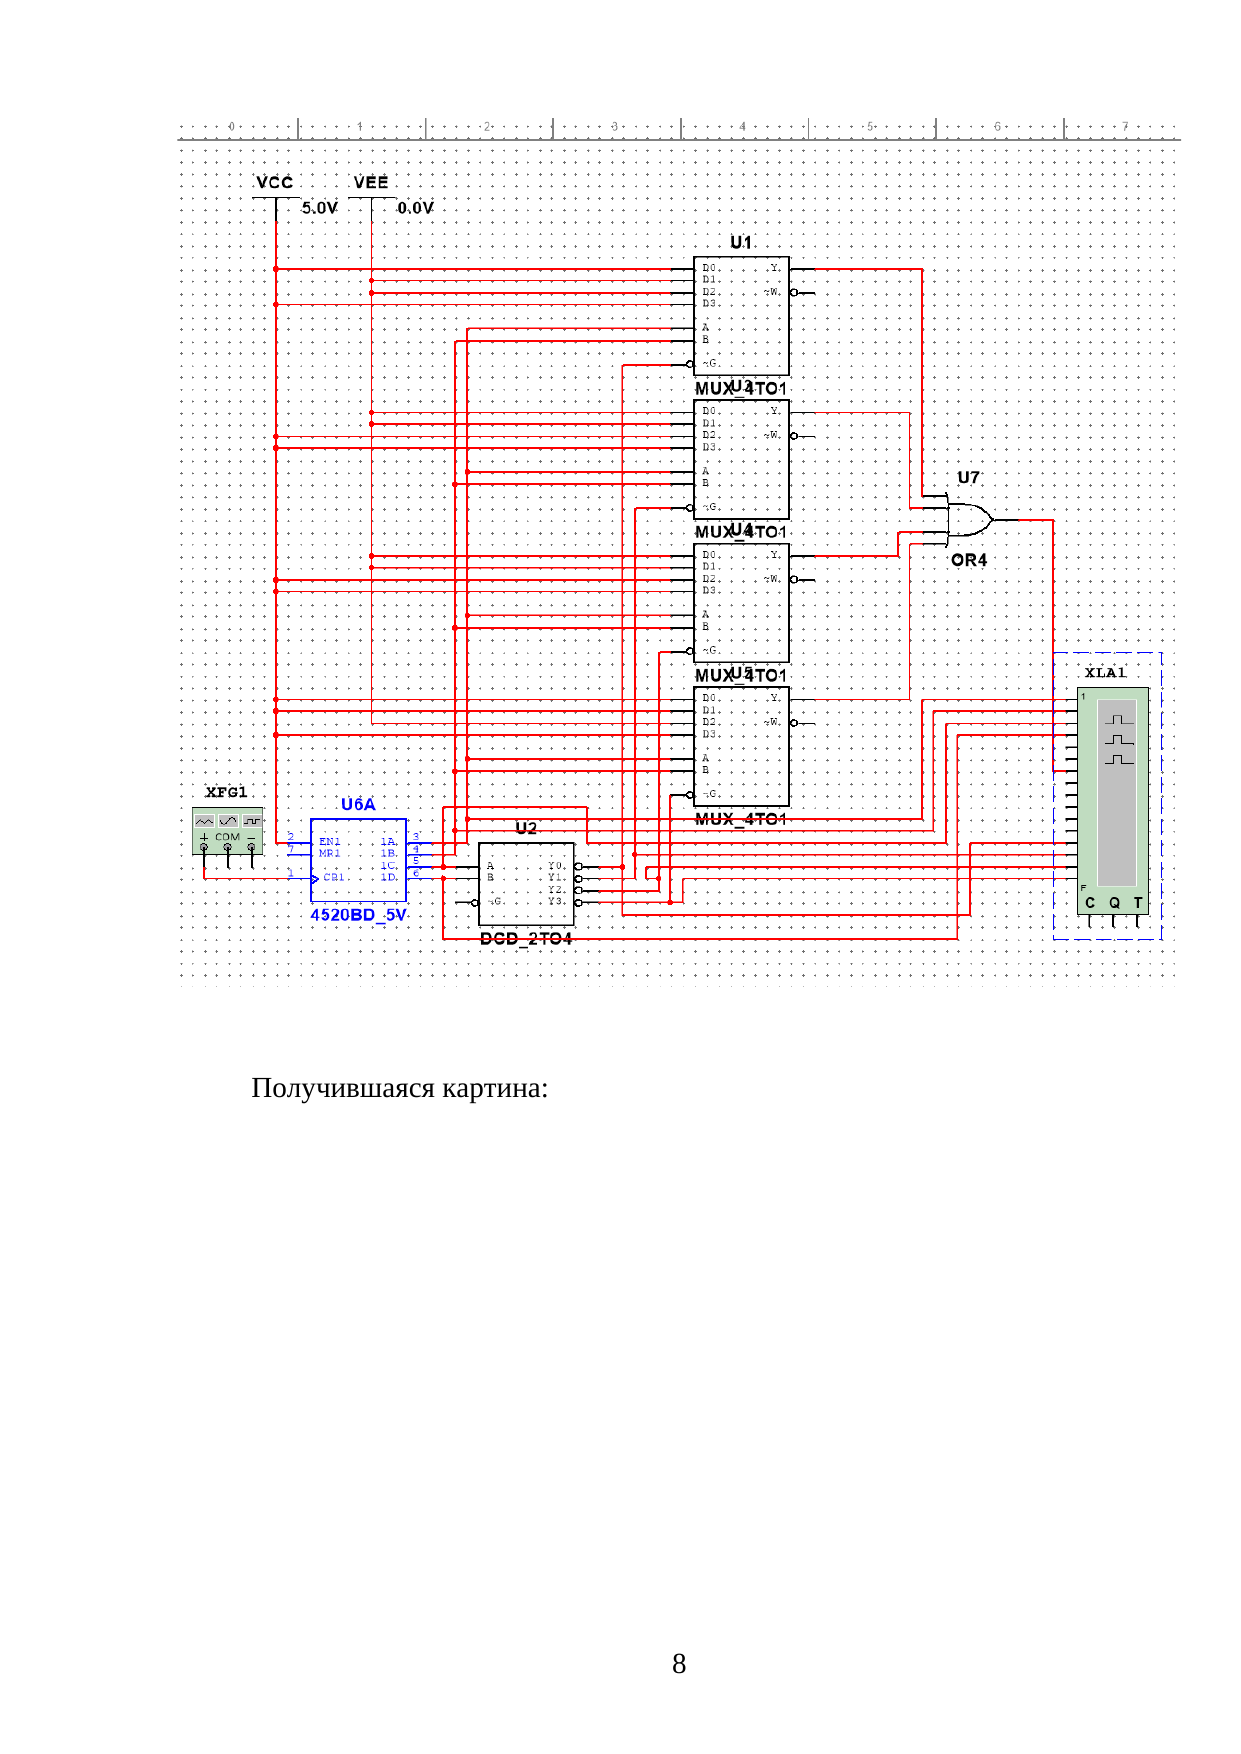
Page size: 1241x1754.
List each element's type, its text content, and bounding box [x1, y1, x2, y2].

picture [177, 118, 1182, 987]
text Получившаяся картина: [177, 1070, 1181, 1104]
